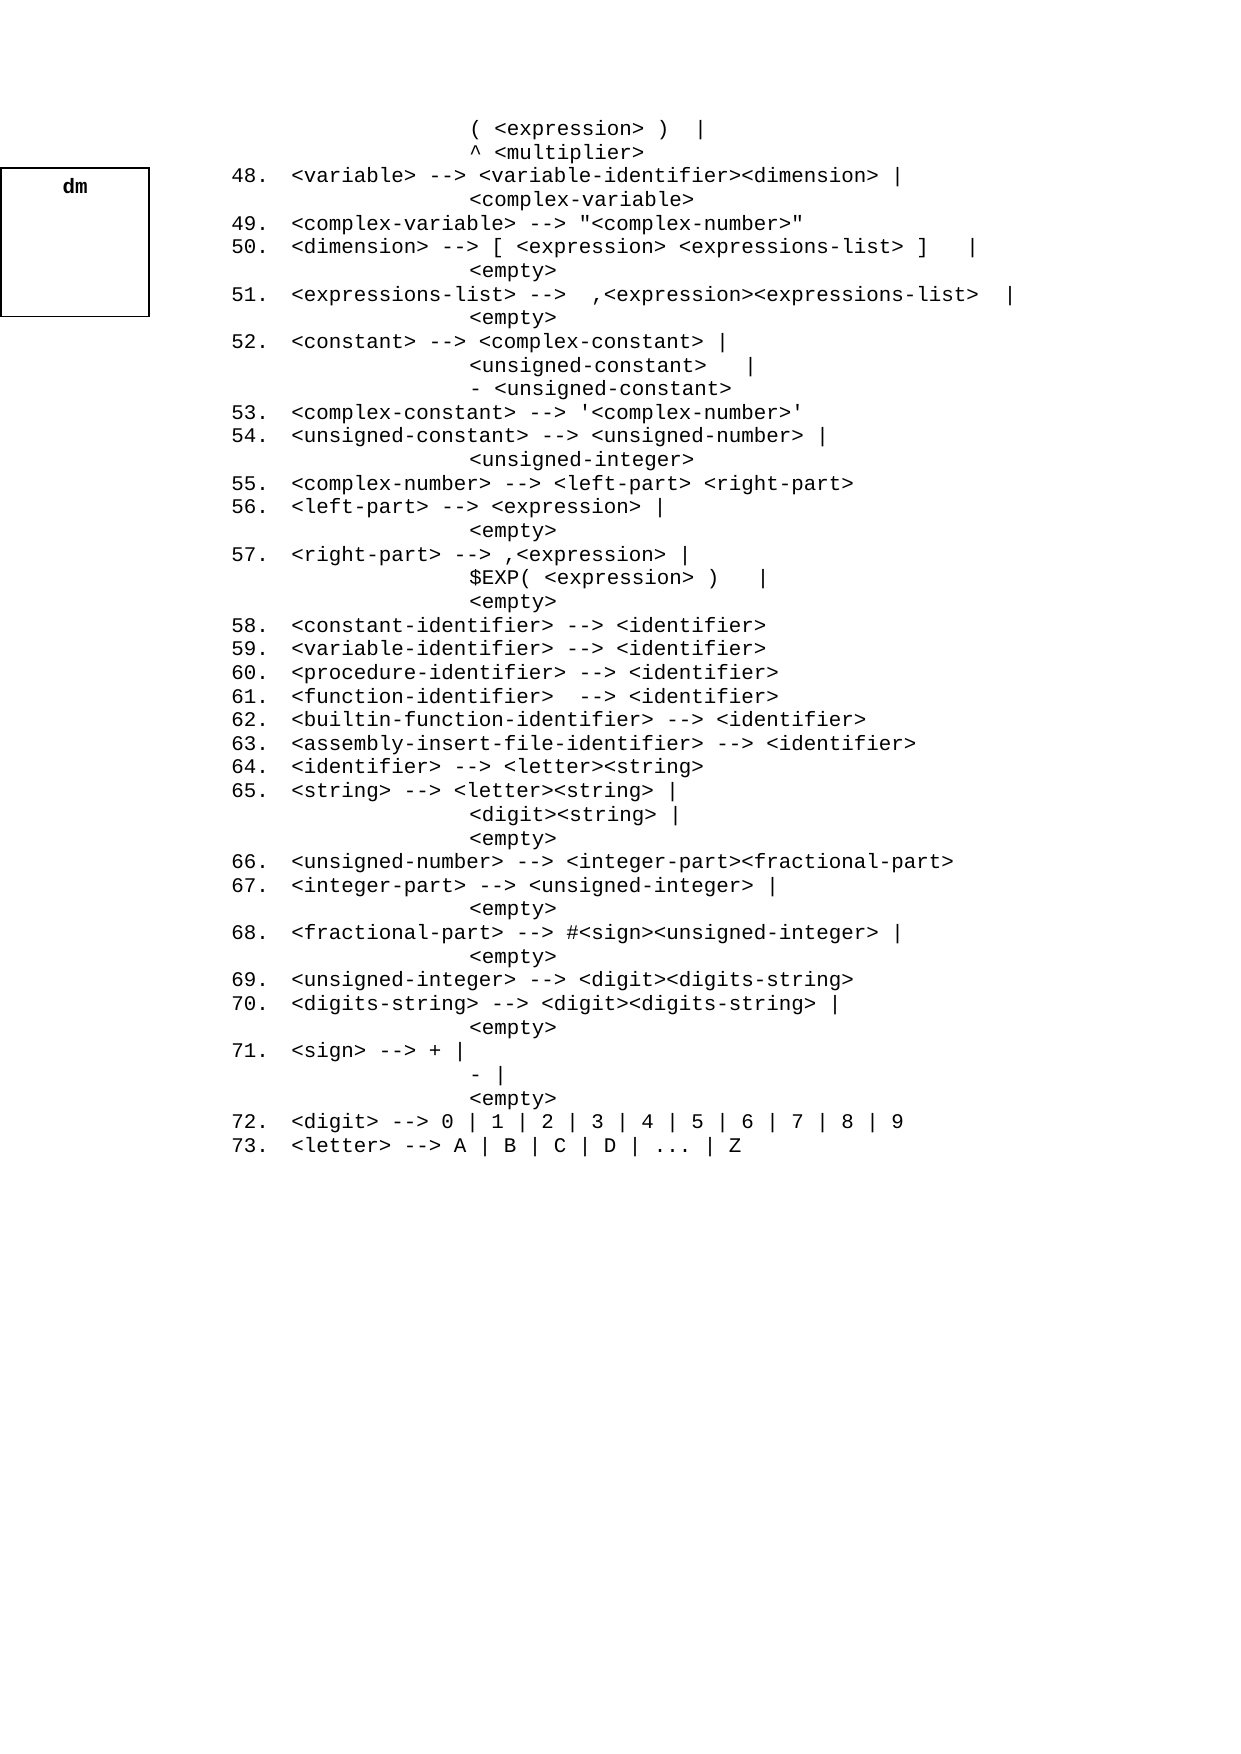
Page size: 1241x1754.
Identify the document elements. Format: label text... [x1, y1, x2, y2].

list <unsigned-constant> --> <unsigned-number> | <unsigned-integer> [231, 426, 1162, 473]
list <variable-identifier> --> <identifier> [231, 638, 1162, 662]
list <function-identifier> --> <identifier> [231, 686, 1162, 709]
list <right-part> --> ,<expression> | $EXP( <expression> ) | <empty> [231, 544, 1162, 615]
list <builtin-function-identifier> --> <identifier> [231, 709, 1162, 733]
list <left-part> --> <expression> | <empty> [231, 496, 1162, 544]
list <fractional-part> --> #<sign><unsigned-integer> | <empty> [231, 922, 1162, 969]
list <variable> --> <variable-identifier><dimension> | <complex-variable> [231, 165, 1162, 213]
text dm [17, 176, 133, 200]
list <sign> --> + | - | <empty> [231, 1040, 1162, 1111]
list <string> --> <letter><string> | <digit><string> | <empty> [231, 780, 1162, 851]
list <dimension> --> [ <expression> <expressions-list> ] | <empty> [231, 236, 1162, 284]
list <integer-part> --> <unsigned-integer> | <empty> [231, 875, 1162, 922]
list <assembly-insert-file-identifier> --> <identifier> [231, 733, 1162, 757]
list <digits-string> --> <digit><digits-string> | <empty> [231, 993, 1162, 1040]
list <letter> --> A | B | C | D | ... | Z [231, 1135, 1162, 1158]
list ( <expression> ) | ^ <multiplier> [231, 118, 1162, 165]
list <complex-number> --> <left-part> <right-part> [231, 473, 1162, 496]
list <constant-identifier> --> <identifier> [231, 615, 1162, 638]
list <identifier> --> <letter><string> [231, 757, 1162, 780]
list <constant> --> <complex-constant> | <unsigned-constant> | - <unsigned-constant> [231, 331, 1162, 402]
list <unsigned-integer> --> <digit><digits-string> [231, 969, 1162, 993]
list <complex-variable> --> "<complex-number>" [231, 213, 1162, 236]
list <complex-constant> --> '<complex-number>' [231, 402, 1162, 426]
list <procedure-identifier> --> <identifier> [231, 662, 1162, 686]
list <expressions-list> --> ,<expression><expressions-list> | <empty> [231, 284, 1162, 331]
list <digit> --> 0 | 1 | 2 | 3 | 4 | 5 | 6 | 7 | 8 | 9 [231, 1111, 1162, 1135]
list <unsigned-number> --> <integer-part><fractional-part> [231, 851, 1162, 875]
